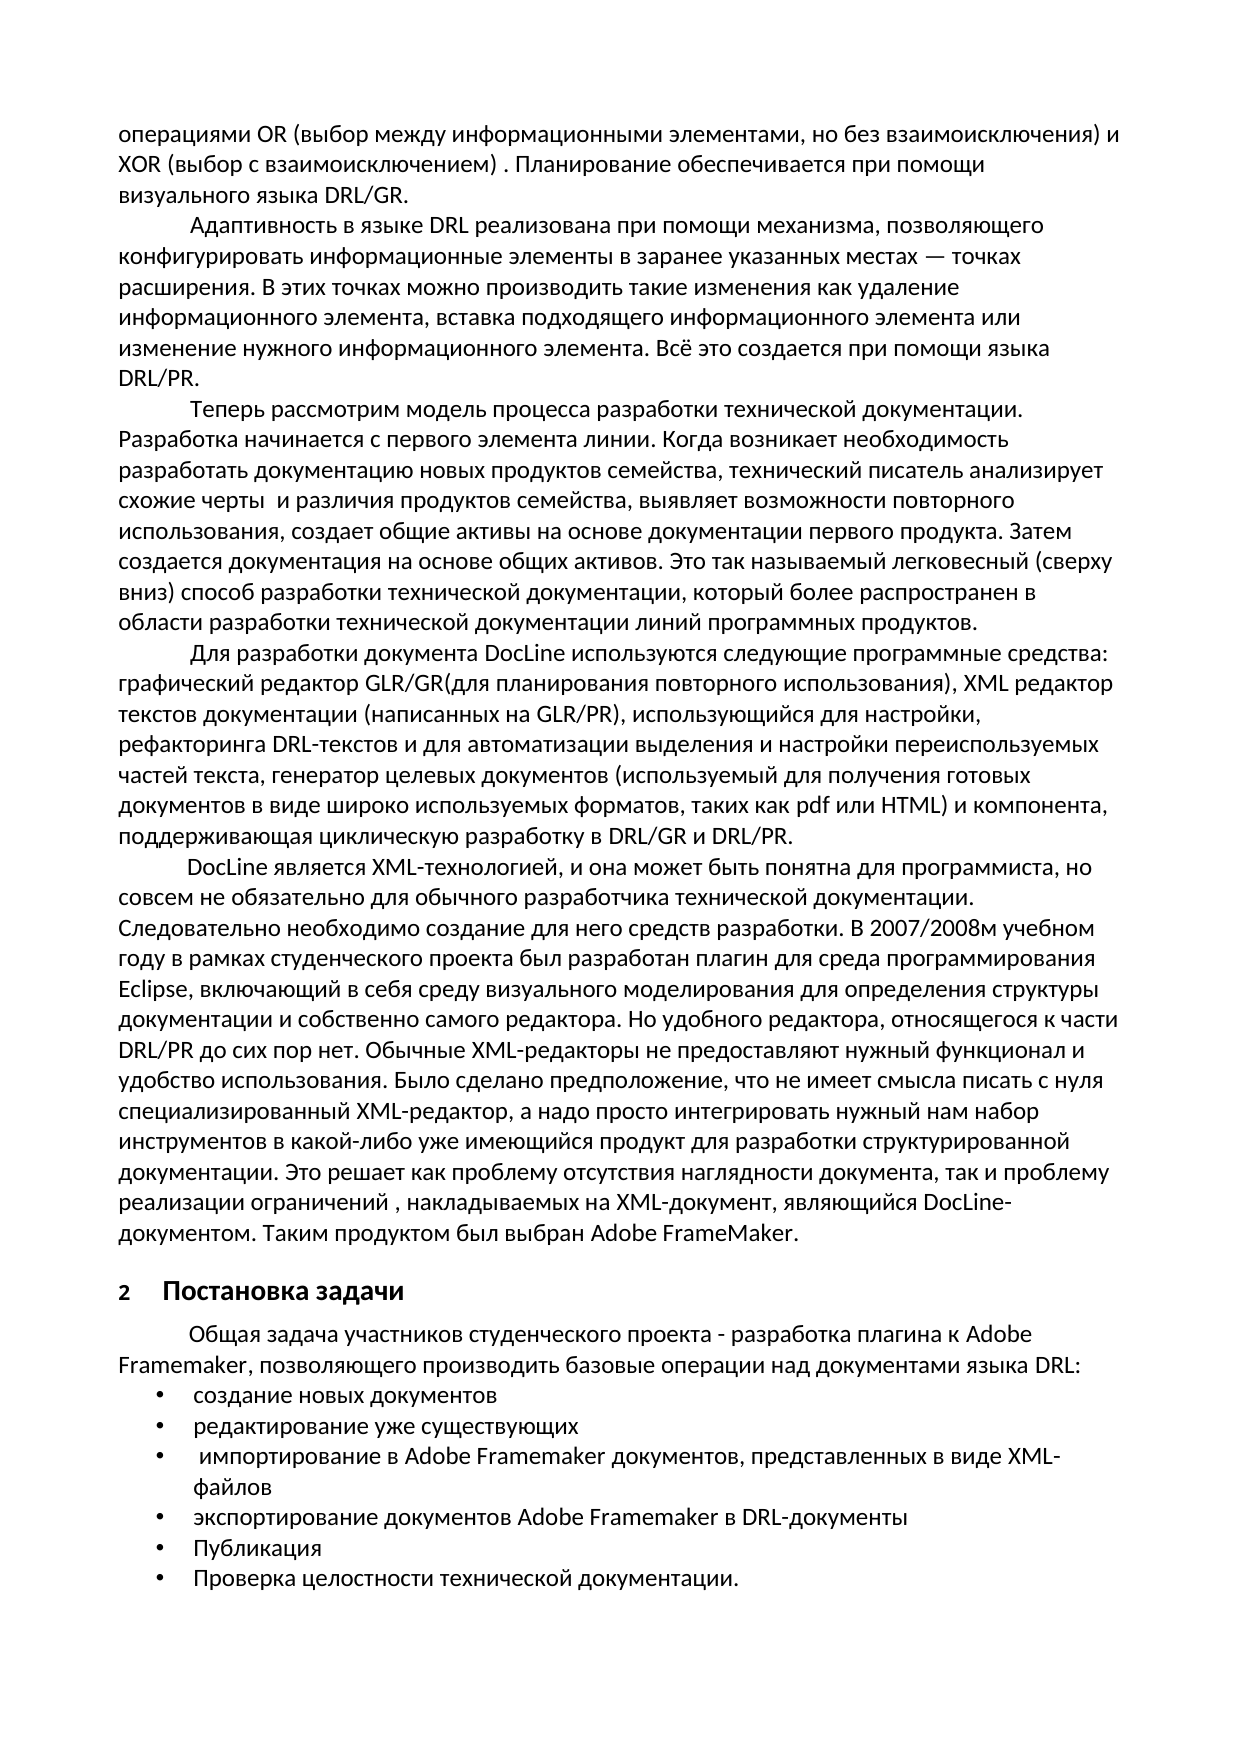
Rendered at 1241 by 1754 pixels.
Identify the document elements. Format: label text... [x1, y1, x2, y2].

list экспортирование документов Adobe Framemaker в DRL-документы [156, 1502, 1122, 1532]
list Проверка целостности технической документации. [156, 1563, 1122, 1593]
list импортирование в Adobe Framemaker документов, представленных в виде XML-файлов [156, 1441, 1122, 1502]
subtitle Постановка задачи [118, 1272, 1122, 1308]
text Общая задача участников студенческого проекта - разработка плагина к Adobe Framemaker, позволяющего производить базовые операции над документами языка DRL: [118, 1318, 1122, 1379]
text Теперь рассмотрим модель процесса разработки технической документации. Разработка начинается с первого элемента линии. Когда возникает необходимость разработать документацию новых продуктов семейства, технический писатель анализирует схожие черты и различия продуктов семейства, выявляет возможности повторного использования, создает общие активы на основе документации первого продукта. Затем создается документация на основе общих активов. Это так называемый легковесный (сверху вниз) способ разработки технической документации, который более распространен в области разработки технической документации линий программных продуктов. [118, 393, 1122, 637]
text DocLine является XML-технологией, и она может быть понятна для программиста, но совсем не обязательно для обычного разработчика технической документации. Следовательно необходимо создание для него средств разработки. В 2007/2008м учебном году в рамках студенческого проекта был разработан плагин для среда программирования Eclipse, включающий в себя среду визуального моделирования для определения структуры документации и собственно самого редактора. Но удобного редактора, относящегося к части DRL/PR до сих пор нет. Обычные XML-редакторы не предоставляют нужный функционал и удобство использования. Было сделано предположение, что не имеет смысла писать с нуля специализированный XML-редактор, а надо просто интегрировать нужный нам набор инструментов в какой-либо уже имеющийся продукт для разработки структурированной документации. Это решает как проблему отсутствия наглядности документа, так и проблему реализации ограничений , накладываемых на XML-документ, являющийся DocLine-документом. Таким продуктом был выбран Adobe FrameMaker. [118, 851, 1122, 1247]
list Публикация [156, 1532, 1122, 1563]
list редактирование уже существующих [156, 1410, 1122, 1441]
text Адаптивность в языке DRL реализована при помощи механизма, позволяющего конфигурировать информационные элементы в заранее указанных местах — точках расширения. В этих точках можно производить такие изменения как удаление информационного элемента, вставка подходящего информационного элемента или изменение нужного информационного элемента. Всё это создается при помощи языка DRL/PR. [118, 210, 1122, 393]
list создание новых документов [156, 1379, 1122, 1410]
text Для разработки документа DocLine используются следующие программные средства: графический редактор GLR/GR(для планирования повторного использования), XML редактор текстов документации (написанных на GLR/PR), использующийся для настройки, рефакторинга DRL-текстов и для автоматизации выделения и настройки переиспользуемых частей текста, генератор целевых документов (используемый для получения готовых документов в виде широко используемых форматов, таких как pdf или HTML) и компонента, поддерживающая циклическую разработку в DRL/GR и DRL/PR. [118, 637, 1122, 851]
text операциями OR (выбор между информационными элементами, но без взаимоисключения) и XOR (выбор с взаимоисключением) . Планирование обеспечивается при помощи визуального языка DRL/GR. [118, 118, 1122, 210]
